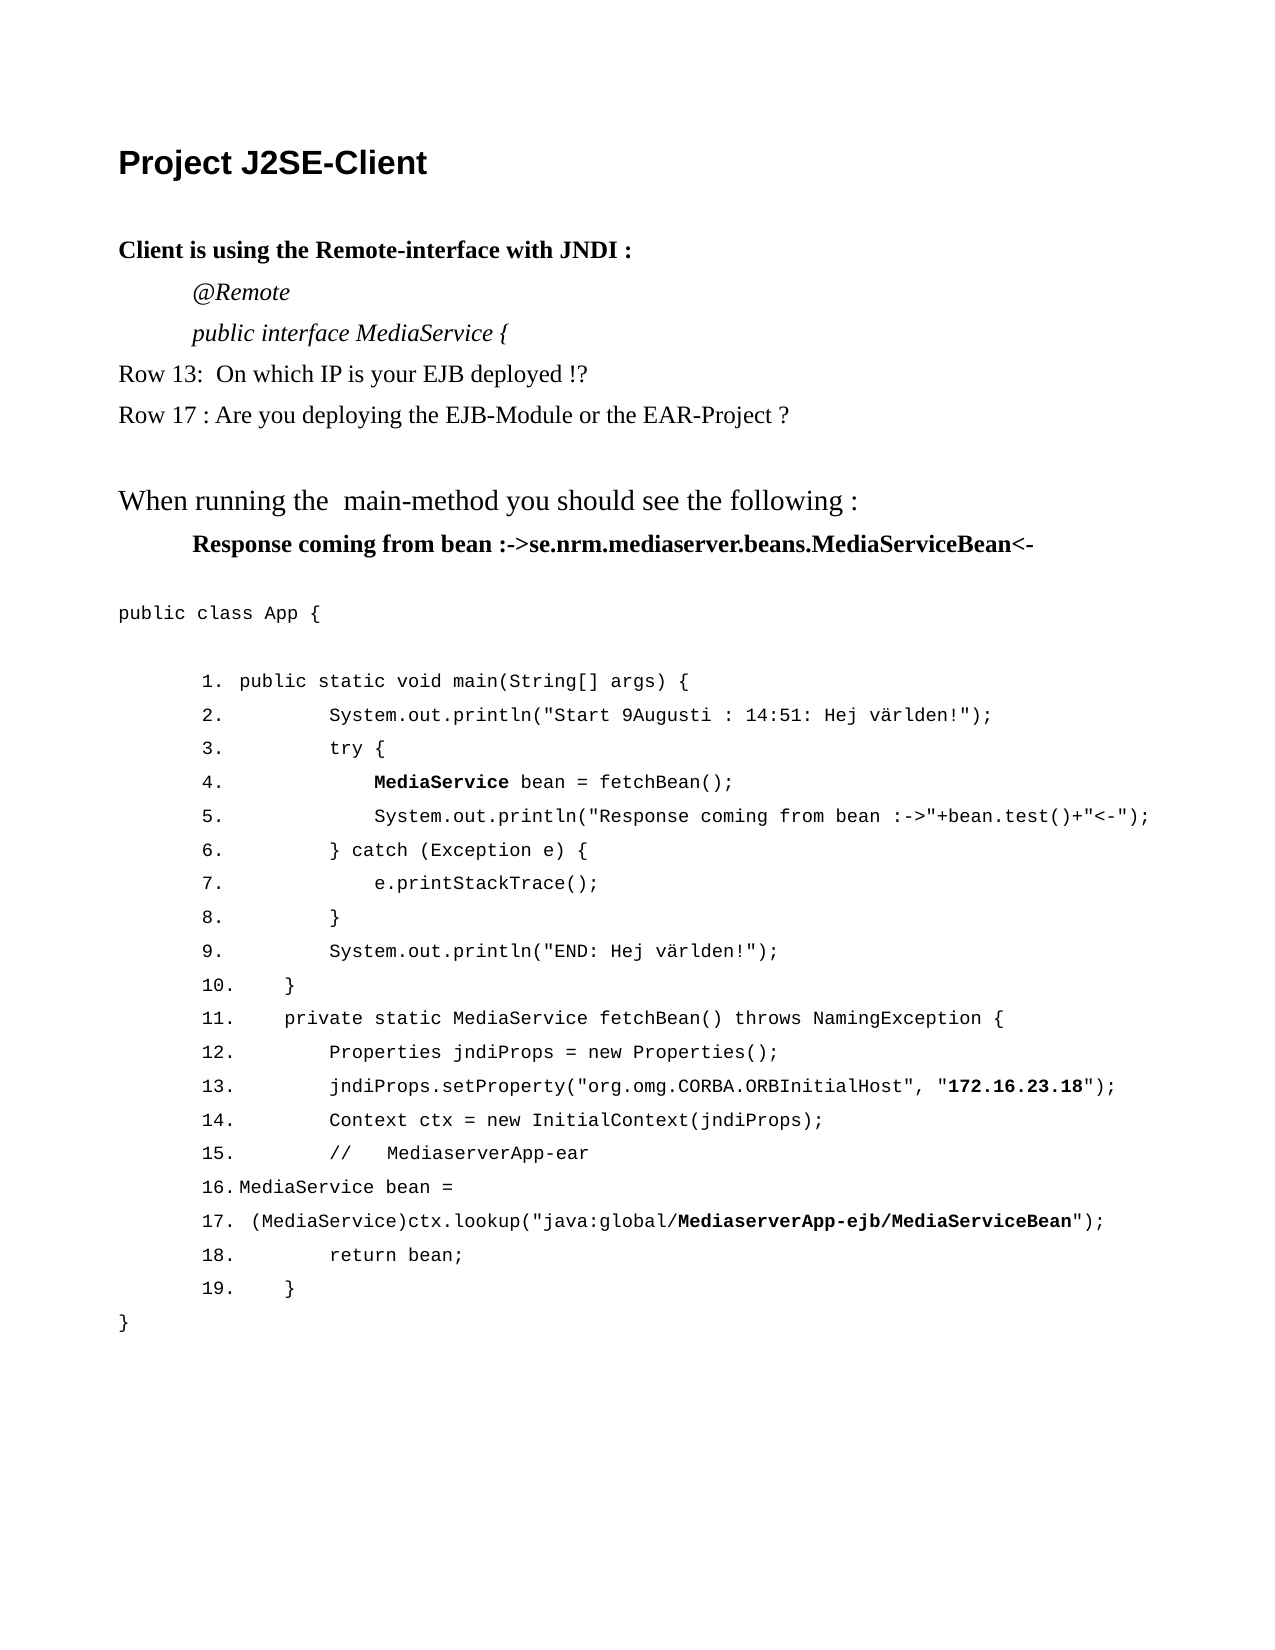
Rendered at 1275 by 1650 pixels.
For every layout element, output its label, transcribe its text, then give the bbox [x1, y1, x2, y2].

list Properties jndiProps = new Properties(); [202, 1043, 1157, 1064]
list System.out.println("END: Hej världen!"); [202, 942, 1157, 963]
list MediaService bean = [202, 1178, 1157, 1199]
list jndiProps.setProperty("org.omg.CORBA.ORBInitialHost", "172.16.23.18"); [202, 1077, 1157, 1098]
list System.out.println("Response coming from bean :->"+bean.test()+"<-"); [202, 807, 1157, 828]
subtitle Project J2SE-Client [118, 143, 1157, 182]
list (MediaService)ctx.lookup("java:global/MediaserverApp-ejb/MediaServiceBean"); [202, 1212, 1157, 1233]
text Row 17 : Are you deploying the EJB-Module or the EAR-Project ? [118, 401, 1157, 429]
text When running the main-method you should see the following : [118, 483, 1157, 517]
list e.printStackTrace(); [202, 874, 1157, 895]
list } [202, 975, 1157, 997]
list try { [202, 739, 1157, 760]
text Response coming from bean :->se.nrm.mediaserver.beans.MediaServiceBean<- [192, 529, 1157, 558]
list MediaService bean = fetchBean(); [202, 773, 1157, 794]
list Context ctx = new InitialContext(jndiProps); [202, 1110, 1157, 1132]
text public interface MediaService { [192, 318, 1157, 347]
list private static MediaService fetchBean() throws NamingException { [202, 1009, 1157, 1030]
text public class App { [118, 604, 1157, 625]
list return bean; [202, 1245, 1157, 1267]
text } [118, 1313, 1157, 1334]
text Row 13: On which IP is your EJB deployed !? [118, 359, 1157, 388]
list } [202, 908, 1157, 929]
list System.out.println("Start 9Augusti : 14:51: Hej världen!"); [202, 705, 1157, 727]
list } [202, 1279, 1157, 1300]
list public static void main(String[] args) { [202, 672, 1157, 693]
list } catch (Exception e) { [202, 840, 1157, 862]
text Client is using the Remote-interface with JNDI : [118, 236, 1157, 264]
text @Remote [192, 277, 1157, 306]
list // MediaserverApp-ear [202, 1144, 1157, 1165]
